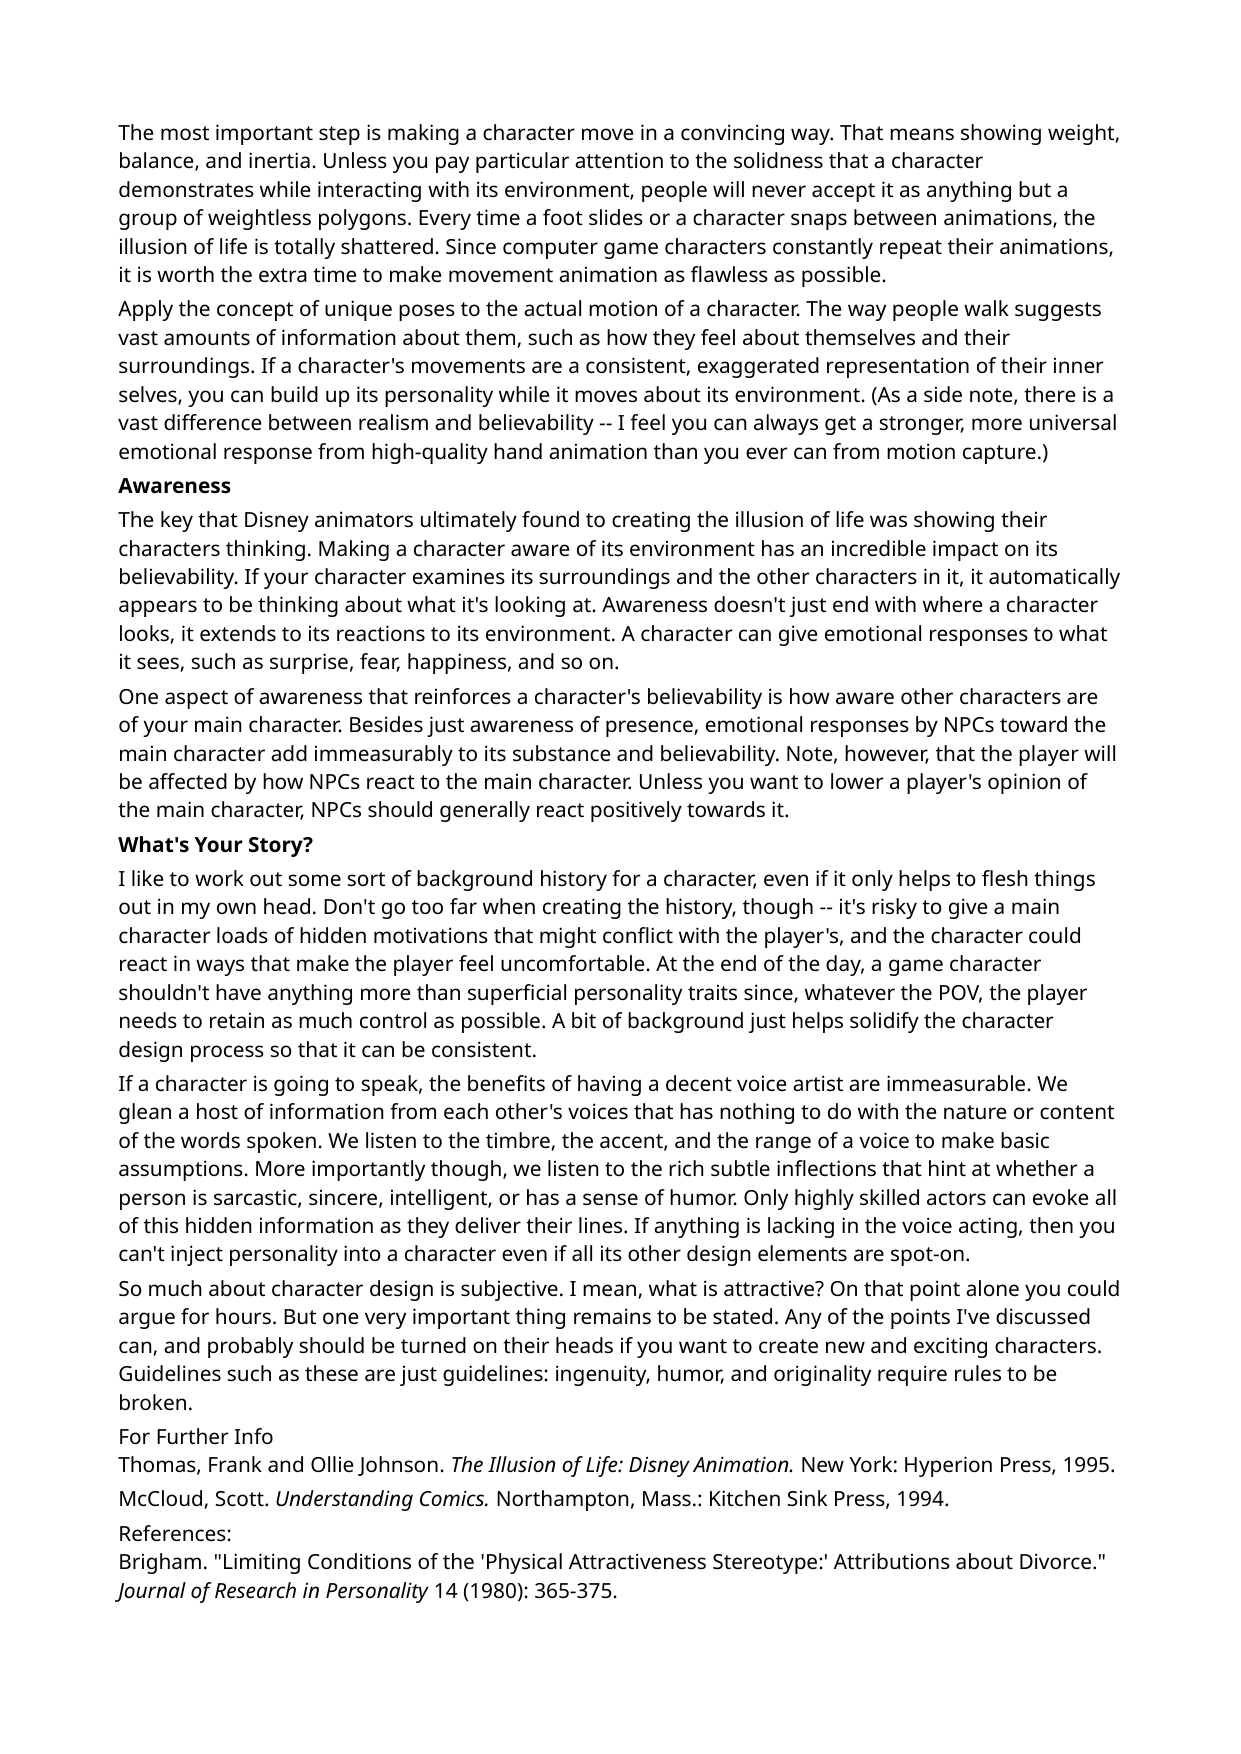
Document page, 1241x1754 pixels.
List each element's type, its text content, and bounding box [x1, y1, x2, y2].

text Awareness [118, 471, 1122, 499]
text I like to work out some sort of background history for a character, even if it only helps to flesh things out in my own head. Don't go too far when creating the history, though -- it's risky to give a main character loads of hidden motivations that might conflict with the player's, and the character could react in ways that make the player feel uncomfortable. At the end of the day, a game character shouldn't have anything more than superficial personality traits since, whatever the POV, the player needs to retain as much control as possible. A bit of background just helps solidify the character design process so that it can be consistent. [118, 864, 1122, 1063]
text What's Your Story? [118, 830, 1122, 858]
text The most important step is making a character move in a convincing way. That means showing weight, balance, and inertia. Unless you pay particular attention to the solidness that a character demonstrates while interacting with its environment, people will never accept it as anything but a group of weightless polygons. Every time a foot slides or a character snaps between animations, the illusion of life is totally shattered. Since computer game characters constantly repeat their animations, it is worth the extra time to make movement animation as flawless as possible. [118, 118, 1122, 289]
text If a character is going to speak, the benefits of having a decent voice artist are immeasurable. We glean a host of information from each other's voices that has nothing to do with the nature or content of the words spoken. We listen to the timbre, the accent, and the range of a voice to make basic assumptions. More importantly though, we listen to the rich subtle inflections that hint at whether a person is sarcastic, sincere, intelligent, or has a sense of humor. Only highly skilled actors can evoke all of this hidden information as they deliver their lines. If anything is lacking in the voice acting, then you can't inject personality into a character even if all its other design elements are spot-on. [118, 1069, 1122, 1268]
text References: Brigham. "Limiting Conditions of the 'Physical Attractiveness Stereotype:' Attributions about Divorce." Journal of Research in Personality 14 (1980): 365-375. [118, 1519, 1122, 1604]
text Apply the concept of unique poses to the actual motion of a character. The way people walk suggests vast amounts of information about them, such as how they feel about themselves and their surroundings. If a character's movements are a consistent, exaggerated representation of their inner selves, you can build up its personality while it moves about its environment. (As a side note, there is a vast difference between realism and believability -- I feel you can always get a stronger, more universal emotional response from high-quality hand animation than you ever can from motion capture.) [118, 294, 1122, 465]
text For Further Info Thomas, Frank and Ollie Johnson. The Illusion of Life: Disney Animation. New York: Hyperion Press, 1995. [118, 1422, 1122, 1479]
text The key that Disney animators ultimately found to creating the illusion of life was showing their characters thinking. Making a character aware of its environment has an incredible impact on its believability. If your character examines its surroundings and the other characters in it, it automatically appears to be thinking about what it's looking at. Awareness doesn't just end with where a character looks, it extends to its reactions to its environment. A character can give emotional responses to what it sees, such as surprise, fear, happiness, and so on. [118, 505, 1122, 676]
text So much about character design is subjective. I mean, what is attractive? On that point alone you could argue for hours. But one very important thing remains to be stated. Any of the points I've discussed can, and probably should be turned on their heads if you want to create new and exciting characters. Guidelines such as these are just guidelines: ingenuity, humor, and originality require rules to be broken. [118, 1274, 1122, 1416]
text One aspect of awareness that reinforces a character's believability is how aware other characters are of your main character. Besides just awareness of presence, emotional responses by NPCs toward the main character add immeasurably to its substance and believability. Note, however, that the player will be affected by how NPCs react to the main character. Unless you want to lower a player's opinion of the main character, NPCs should generally react positively towards it. [118, 682, 1122, 824]
text McCloud, Scott. Understanding Comics. Northampton, Mass.: Kitchen Sink Press, 1994. [118, 1484, 1122, 1513]
